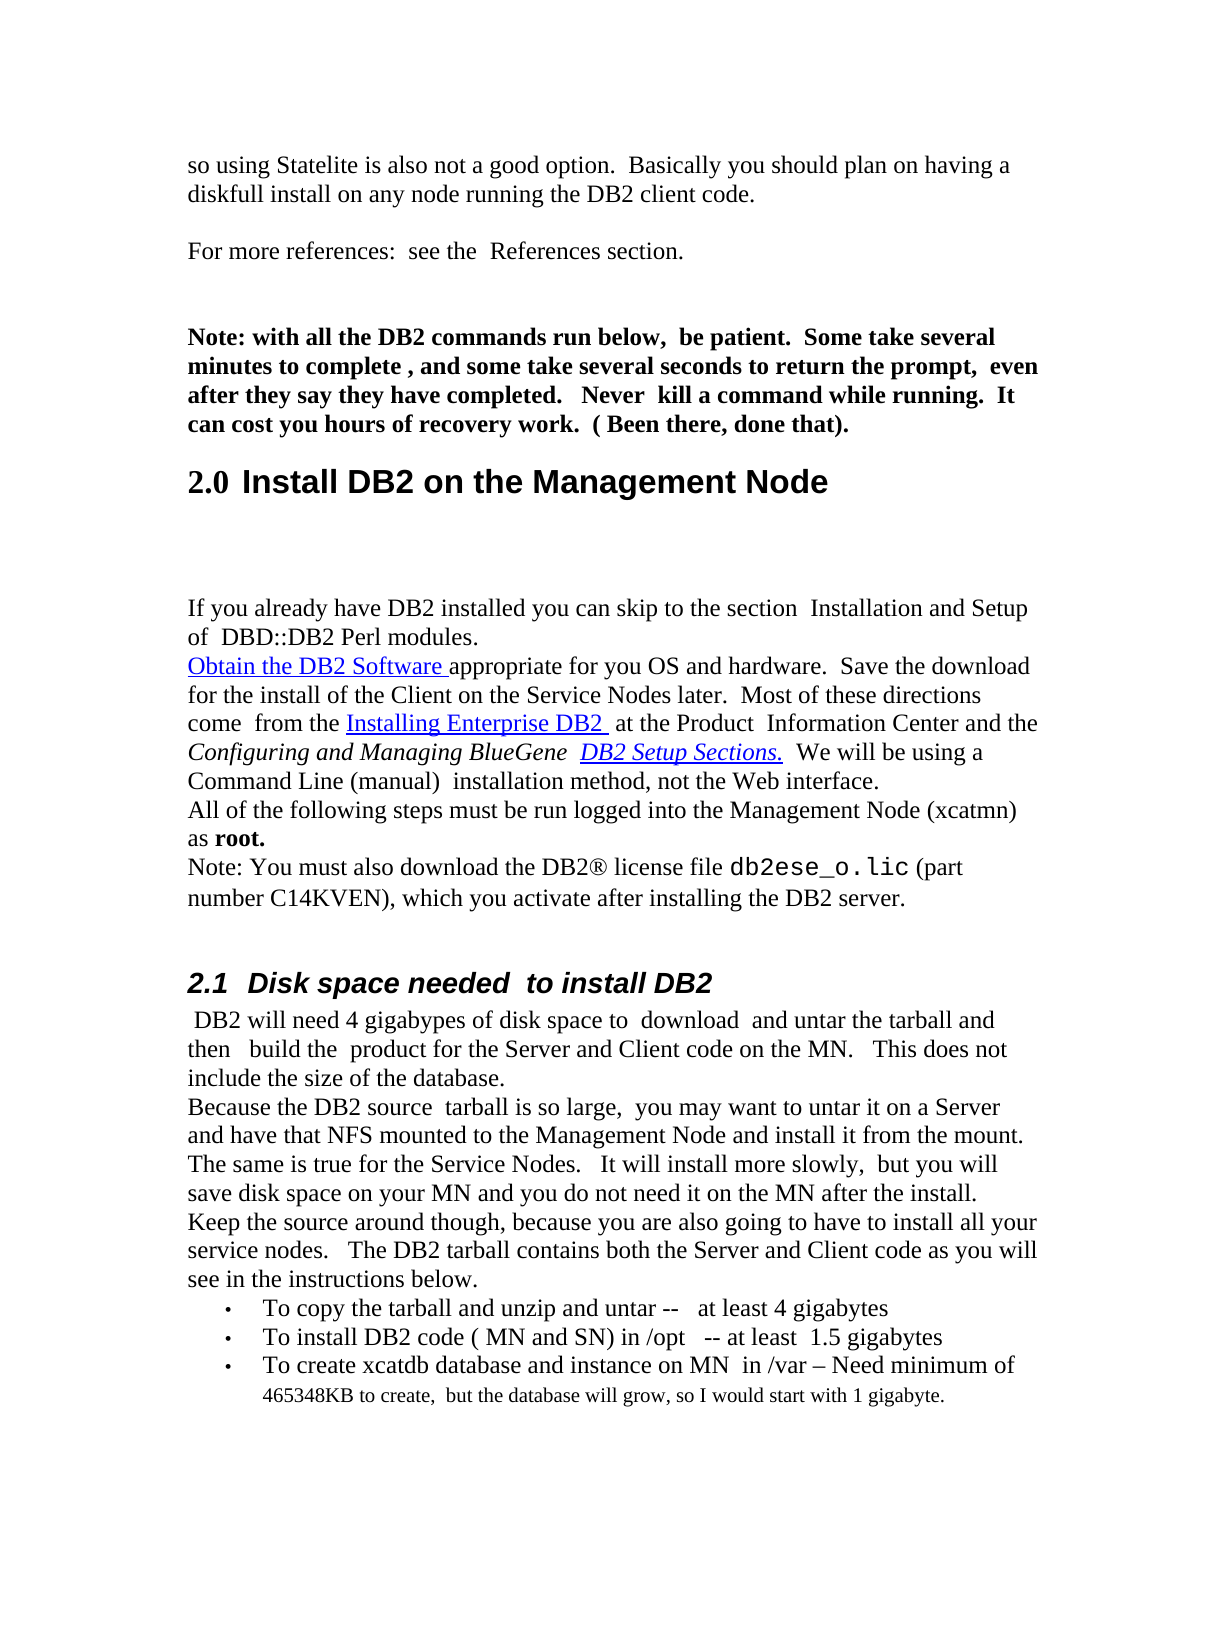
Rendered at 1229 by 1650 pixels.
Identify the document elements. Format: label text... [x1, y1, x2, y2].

text If you already have DB2 installed you can skip to the section Installation and Setup of DBD::DB2 Perl modules. [187, 593, 1041, 651]
text DB2 will need 4 gigabypes of disk space to download and untar the tarball and then build the product for the Server and Client code on the MN. This does not include the size of the database. [187, 1005, 1041, 1092]
list To install DB2 code ( MN and SN) in /opt -- at least 1.5 gigabytes [225, 1322, 1041, 1350]
list To create xcatdb database and instance on MN in /var – Need minimum of 465348KB to create, but the database will grow, so I would start with 1 gigabyte. [225, 1350, 1041, 1408]
text Note: You must also download the DB2® license file db2ese_o.lic (part number C14KVEN), which you activate after installing the DB2 server. [187, 852, 1041, 912]
subtitle Install DB2 on the Management Node [187, 462, 1041, 501]
text Because the DB2 source tarball is so large, you may want to untar it on a Server and have that NFS mounted to the Management Node and install it from the mount. The same is true for the Service Nodes. It will install more slowly, but you will save disk space on your MN and you do not need it on the MN after the install. Keep the source around though, because you are also going to have to install all your service nodes. The DB2 tarball contains both the Server and Client code as you will see in the instructions below. [187, 1092, 1041, 1293]
subtitle Disk space needed to install DB2 [187, 966, 1041, 999]
text Obtain the DB2 Software appropriate for you OS and hardware. Save the download for the install of the Client on the Service Nodes later. Most of these directions come from the Installing Enterprise DB2 at the Product Information Center and the Configuring and Managing BlueGene DB2 Setup Sections. We will be using a Command Line (manual) installation method, not the Web interface. [187, 651, 1041, 795]
text so using Statelite is also not a good option. Basically you should plan on having a diskfull install on any node running the DB2 client code. [150, 150, 1041, 207]
text Note: with all the DB2 commands run below, be patient. Some take several minutes to complete , and some take several seconds to return the prompt, even after they say they have completed. Never kill a command while running. It can cost you hours of recovery work. ( Been there, done that). [150, 322, 1041, 437]
text For more references: see the References section. [150, 236, 1041, 265]
list To copy the tarball and unzip and untar -- at least 4 gigabytes [225, 1293, 1041, 1322]
text All of the following steps must be run logged into the Management Node (xcatmn) as root. [187, 795, 1041, 852]
